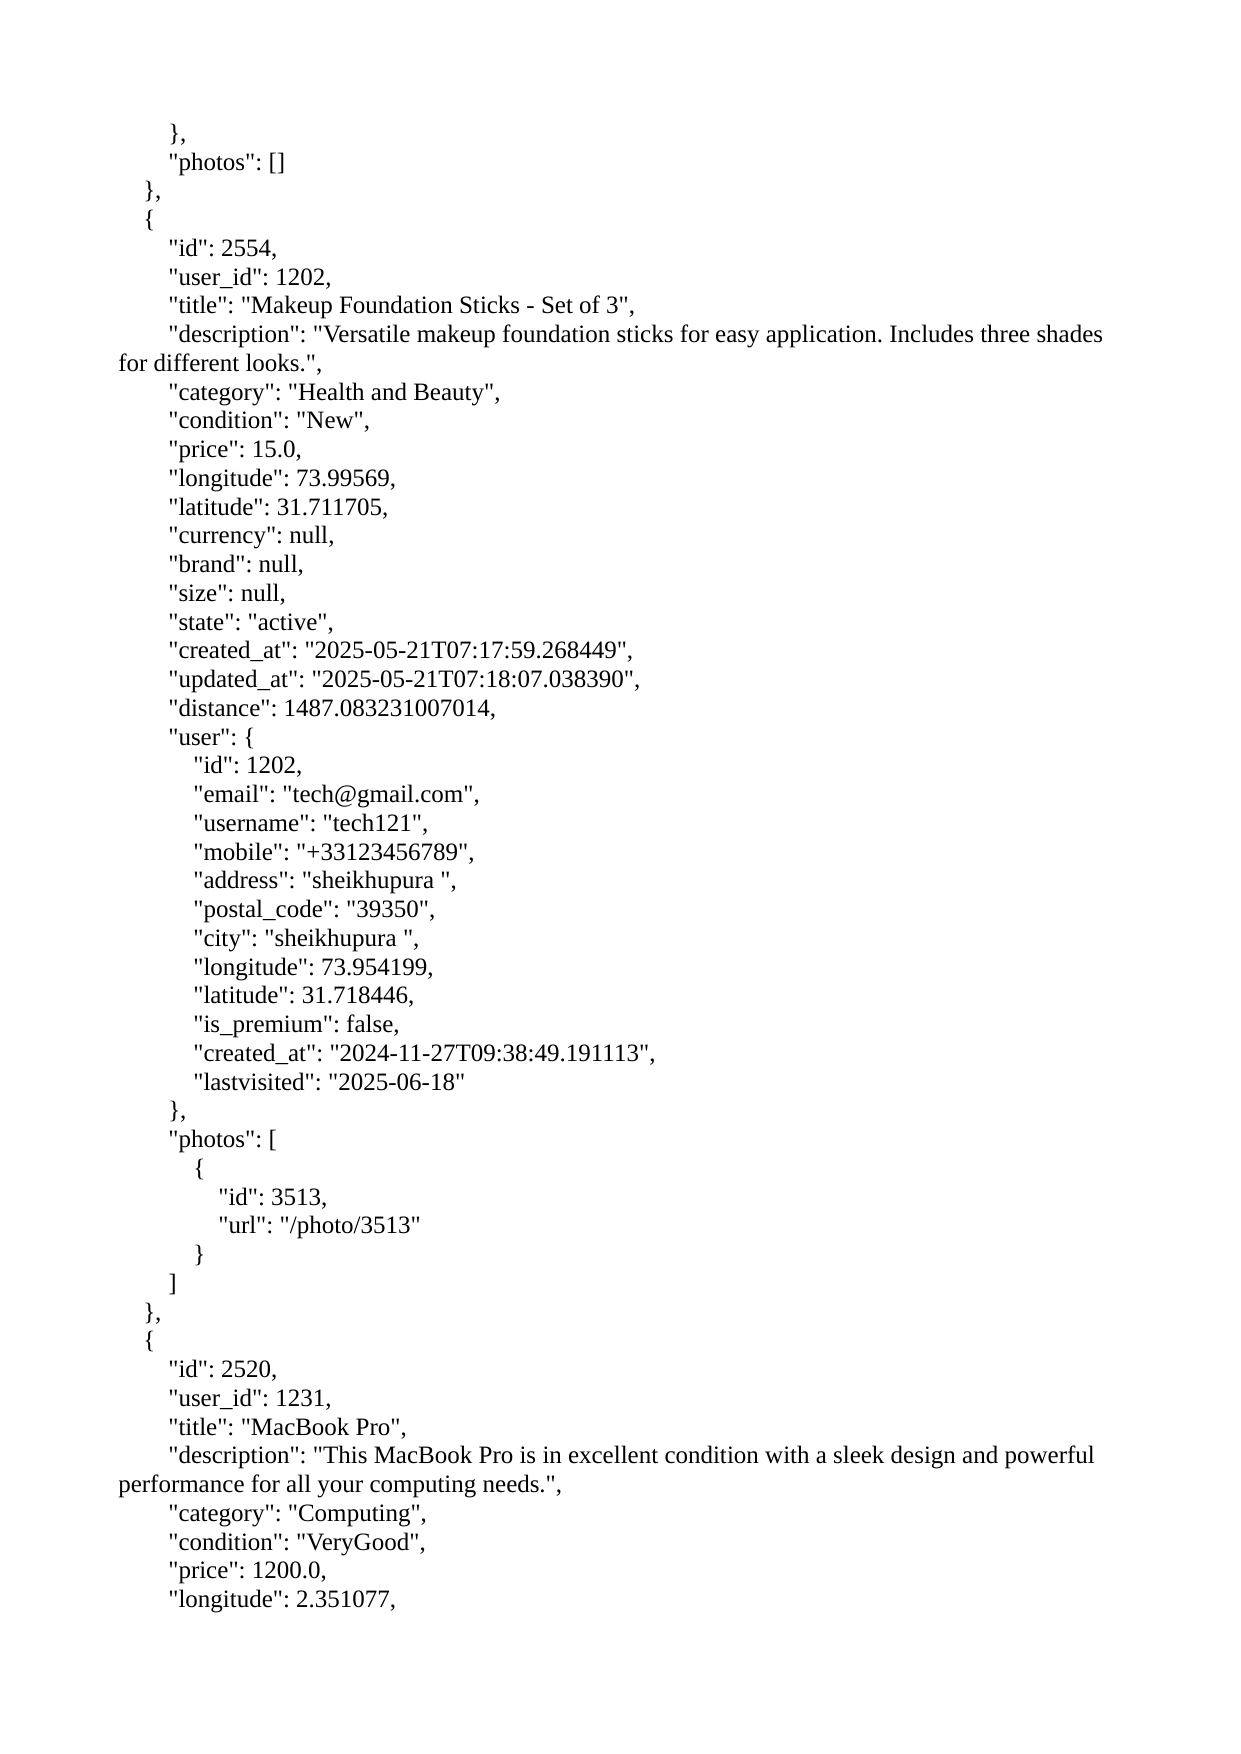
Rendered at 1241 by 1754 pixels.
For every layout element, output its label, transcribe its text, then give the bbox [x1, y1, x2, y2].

text }, [118, 1297, 1122, 1326]
text "lastvisited": "2025-06-18" [118, 1067, 1122, 1096]
text "condition": "VeryGood", [118, 1527, 1122, 1556]
text "user": { [118, 722, 1122, 751]
text "id": 2520, [118, 1354, 1122, 1383]
text "brand": null, [118, 549, 1122, 578]
text "longitude": 73.99569, [118, 463, 1122, 492]
text "url": "/photo/3513" [118, 1211, 1122, 1239]
text "id": 1202, [118, 751, 1122, 779]
text "description": "Versatile makeup foundation sticks for easy application. Includes three shades for different looks.", [118, 319, 1122, 377]
text "price": 15.0, [118, 434, 1122, 463]
text "city": "sheikhupura ", [118, 923, 1122, 952]
text "created_at": "2024-11-27T09:38:49.191113", [118, 1038, 1122, 1067]
text "user_id": 1202, [118, 262, 1122, 291]
text "user_id": 1231, [118, 1383, 1122, 1412]
text "postal_code": "39350", [118, 894, 1122, 923]
text { [118, 1326, 1122, 1354]
text }, [118, 176, 1122, 204]
text "is_premium": false, [118, 1009, 1122, 1038]
text "created_at": "2025-05-21T07:17:59.268449", [118, 636, 1122, 664]
text { [118, 1153, 1122, 1182]
text }, [118, 1096, 1122, 1124]
text "id": 3513, [118, 1182, 1122, 1211]
text "category": "Computing", [118, 1498, 1122, 1527]
text "mobile": "+33123456789", [118, 837, 1122, 866]
text "title": "MacBook Pro", [118, 1412, 1122, 1441]
text "currency": null, [118, 521, 1122, 549]
text "longitude": 2.351077, [118, 1584, 1122, 1613]
text "longitude": 73.954199, [118, 952, 1122, 981]
text "title": "Makeup Foundation Sticks - Set of 3", [118, 291, 1122, 319]
text "id": 2554, [118, 233, 1122, 262]
text "photos": [ [118, 1124, 1122, 1153]
text "address": "sheikhupura ", [118, 866, 1122, 894]
text }, [118, 118, 1122, 147]
text "state": "active", [118, 607, 1122, 636]
text "photos": [] [118, 147, 1122, 176]
text "username": "tech121", [118, 808, 1122, 837]
text } [118, 1239, 1122, 1268]
text "condition": "New", [118, 406, 1122, 434]
text "latitude": 31.711705, [118, 492, 1122, 521]
text "category": "Health and Beauty", [118, 377, 1122, 406]
text "price": 1200.0, [118, 1556, 1122, 1584]
text "latitude": 31.718446, [118, 981, 1122, 1009]
text "distance": 1487.083231007014, [118, 693, 1122, 722]
text "updated_at": "2025-05-21T07:18:07.038390", [118, 664, 1122, 693]
text { [118, 204, 1122, 233]
text ] [118, 1268, 1122, 1297]
text "email": "tech@gmail.com", [118, 779, 1122, 808]
text "size": null, [118, 578, 1122, 607]
text "description": "This MacBook Pro is in excellent condition with a sleek design and powerful performance for all your computing needs.", [118, 1441, 1122, 1498]
